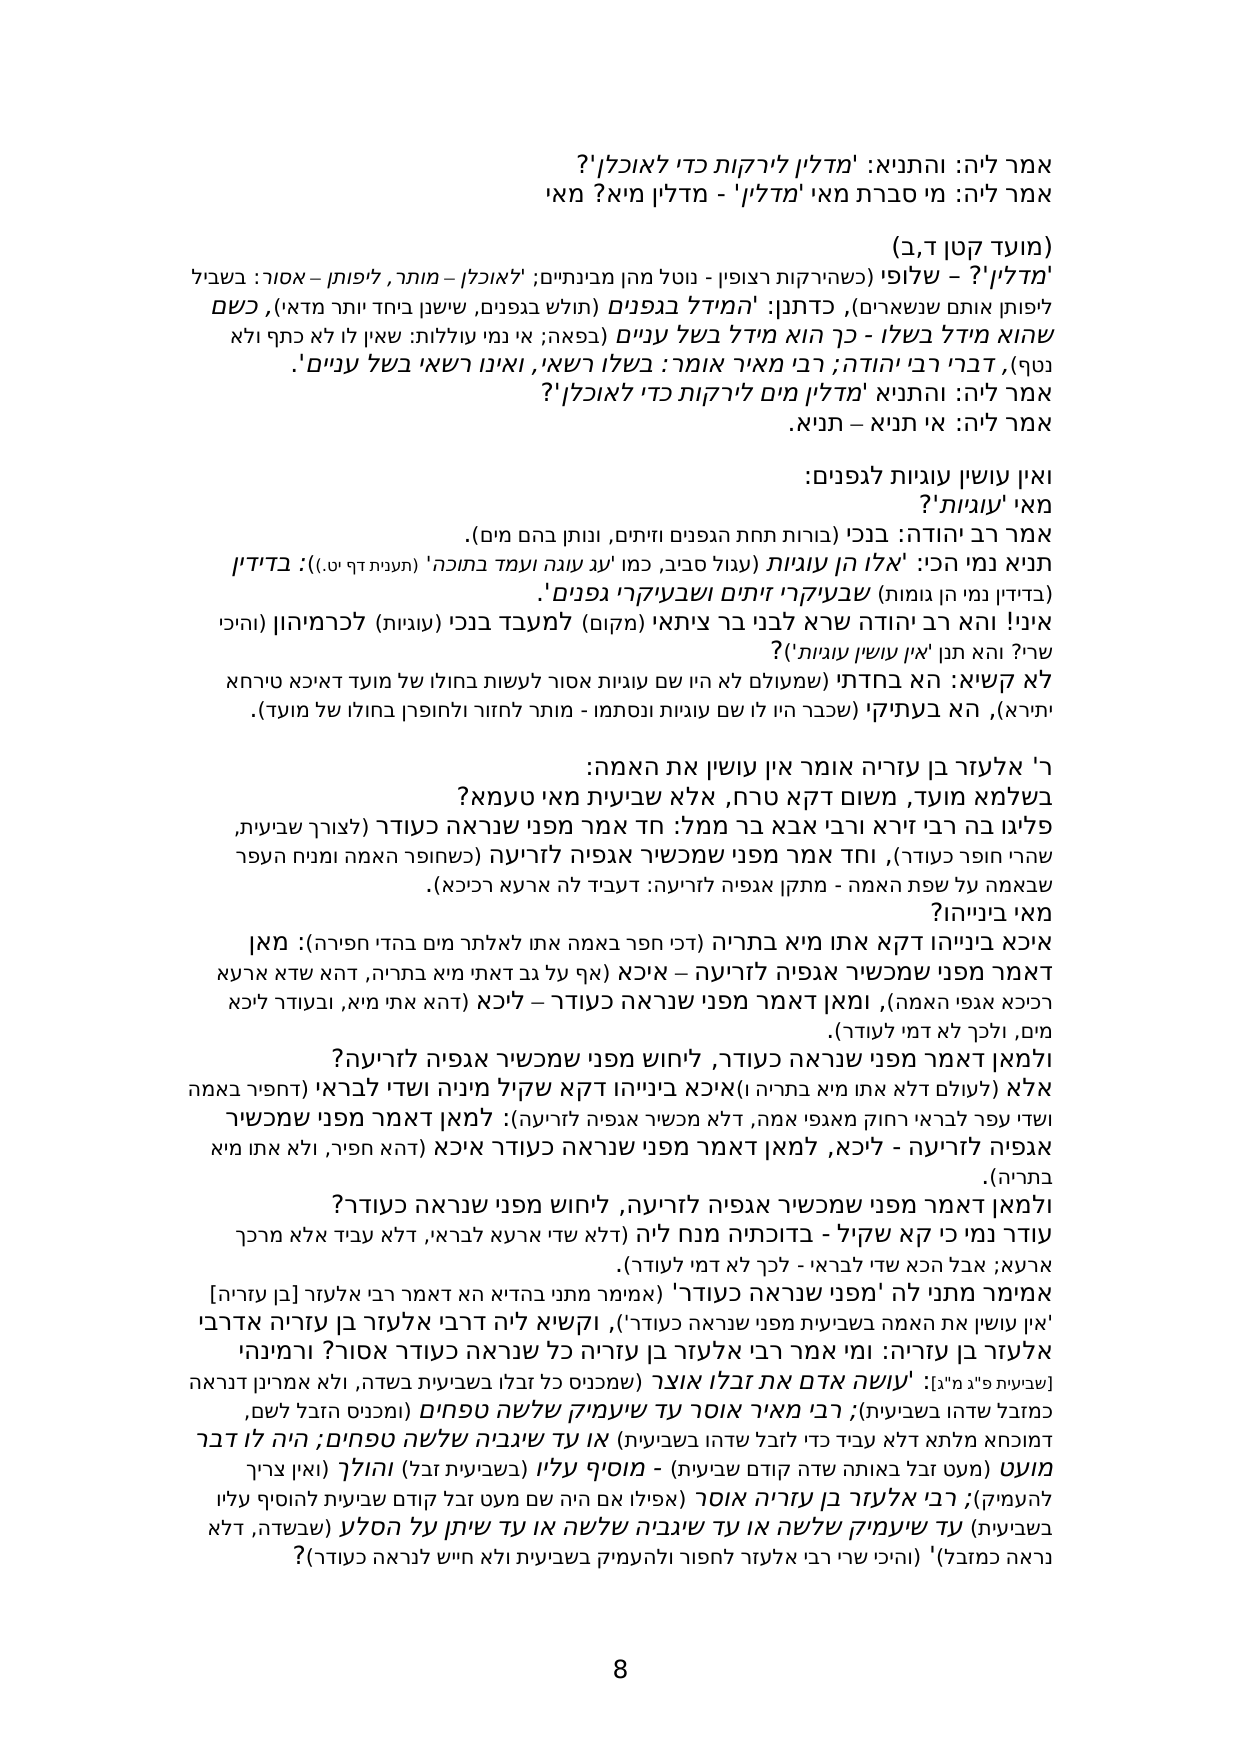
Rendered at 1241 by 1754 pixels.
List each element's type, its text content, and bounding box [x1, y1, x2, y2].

text ר' אלעזר בן עזריה אומר אין עושין את האמה: [187, 752, 1053, 782]
text בשלמא מועד, משום דקא טרח, אלא שביעית מאי טעמא? [187, 782, 1053, 811]
text אמימר מתני לה 'מפני שנראה כעודר' (אמימר מתני בהדיא הא דאמר רבי אלעזר [בן עזריה] 'אין עושין את האמה בשביעית מפני שנראה כעודר'), וקשיא ליה דרבי אלעזר בן עזריה אדרבי אלעזר בן עזריה: ומי אמר רבי אלעזר בן עזריה כל שנראה כעודר אסור? ורמינהי [שביעית פ"ג מ"ג]: 'עושה אדם את זבלו אוצר (שמכניס כל זבלו בשביעית בשדה, ולא אמרינן דנראה כמזבל שדהו בשביעית); רבי מאיר אוסר עד שיעמיק שלשה טפחים (ומכניס הזבל לשם, דמוכחא מלתא דלא עביד כדי לזבל שדהו בשביעית) או עד שיגביה שלשה טפחים; היה לו דבר מועט (מעט זבל באותה שדה קודם שביעית) - מוסיף עליו (בשביעית זבל) והולך (ואין צריך להעמיק); רבי אלעזר בן עזריה אוסר (אפילו אם היה שם מעט זבל קודם שביעית להוסיף עליו בשביעית) עד שיעמיק שלשה או עד שיגביה שלשה או עד שיתן על הסלע (שבשדה, דלא נראה כמזבל)' (והיכי שרי רבי אלעזר לחפור ולהעמיק בשביעית ולא חייש לנראה כעודר)? [187, 1278, 1053, 1571]
text עודר נמי כי קא שקיל - בדוכתיה מנח ליה (דלא שדי ארעא לבראי, דלא עביד אלא מרכך ארעא; אבל הכא שדי לבראי - לכך לא דמי לעודר). [187, 1220, 1053, 1278]
text אמר ליה: אי תניא – תניא. [187, 408, 1053, 437]
text אמר ליה: מי סברת מאי 'מדלין' - מדלין מיא? מאי [187, 179, 1053, 208]
text ולמאן דאמר מפני שנראה כעודר, ליחוש מפני שמכשיר אגפיה לזריעה? [187, 1044, 1053, 1074]
text 'מדלין'? – שלופי (כשהירקות רצופין - נוטל מהן מבינתיים; 'לאוכלן – מותר, ליפותן – אסור: בשביל ליפותן אותם שנשארים), כדתנן: 'המידל בגפנים (תולש בגפנים, שישנן ביחד יותר מדאי), כשם שהוא מידל בשלו - כך הוא מידל בשל עניים (בפאה; אי נמי עוללות: שאין לו לא כתף ולא נטף), דברי רבי יהודה; רבי מאיר אומר: בשלו רשאי, ואינו רשאי בשל עניים'. [187, 262, 1053, 378]
text תניא נמי הכי: 'אלו הן עוגיות (עגול סביב, כמו 'עג עוגה ועמד בתוכה' (תענית דף יט.)): בדידין (בדידין נמי הן גומות) שבעיקרי זיתים ושבעיקרי גפנים'. [187, 548, 1053, 607]
text (מועד קטן ד,ב) [187, 232, 1053, 262]
text ולמאן דאמר מפני שמכשיר אגפיה לזריעה, ליחוש מפני שנראה כעודר? [187, 1191, 1053, 1220]
text אלא (לעולם דלא אתו מיא בתריה ו)איכא בינייהו דקא שקיל מיניה ושדי לבראי (דחפיר באמה ושדי עפר לבראי רחוק מאגפי אמה, דלא מכשיר אגפיה לזריעה): למאן דאמר מפני שמכשיר אגפיה לזריעה - ליכא, למאן דאמר מפני שנראה כעודר איכא (דהא חפיר, ולא אתו מיא בתריה). [187, 1074, 1053, 1191]
text אמר רב יהודה: בנכי (בורות תחת הגפנים וזיתים, ונותן בהם מים). [187, 519, 1053, 548]
text ואין עושין עוגיות לגפנים: [187, 461, 1053, 490]
text איני! והא רב יהודה שרא לבני בר ציתאי (מקום) למעבד בנכי (עוגיות) לכרמיהון (והיכי שרי? והא תנן 'אין עושין עוגיות')? [187, 607, 1053, 665]
text מאי 'עוגיות'? [187, 490, 1053, 519]
text מאי בינייהו? [187, 898, 1053, 928]
text איכא בינייהו דקא אתו מיא בתריה (דכי חפר באמה אתו לאלתר מים בהדי חפירה): מאן דאמר מפני שמכשיר אגפיה לזריעה – איכא (אף על גב דאתי מיא בתריה, דהא שדא ארעא רכיכא אגפי האמה), ומאן דאמר מפני שנראה כעודר – ליכא (דהא אתי מיא, ובעודר ליכא מים, ולכך לא דמי לעודר). [187, 928, 1053, 1044]
text לא קשיא: הא בחדתי (שמעולם לא היו שם עוגיות אסור לעשות בחולו של מועד דאיכא טירחא יתירא), הא בעתיקי (שכבר היו לו שם עוגיות ונסתמו - מותר לחזור ולחופרן בחולו של מועד). [187, 665, 1053, 724]
text פליגו בה רבי זירא ורבי אבא בר ממל: חד אמר מפני שנראה כעודר (לצורך שביעית, שהרי חופר כעודר), וחד אמר מפני שמכשיר אגפיה לזריעה (כשחופר האמה ומניח העפר שבאמה על שפת האמה - מתקן אגפיה לזריעה: דעביד לה ארעא רכיכא). [187, 811, 1053, 898]
text אמר ליה: והתניא: 'מדלין לירקות כדי לאוכלן'? [187, 150, 1053, 179]
text אמר ליה: והתניא 'מדלין מים לירקות כדי לאוכלן'? [187, 378, 1053, 408]
